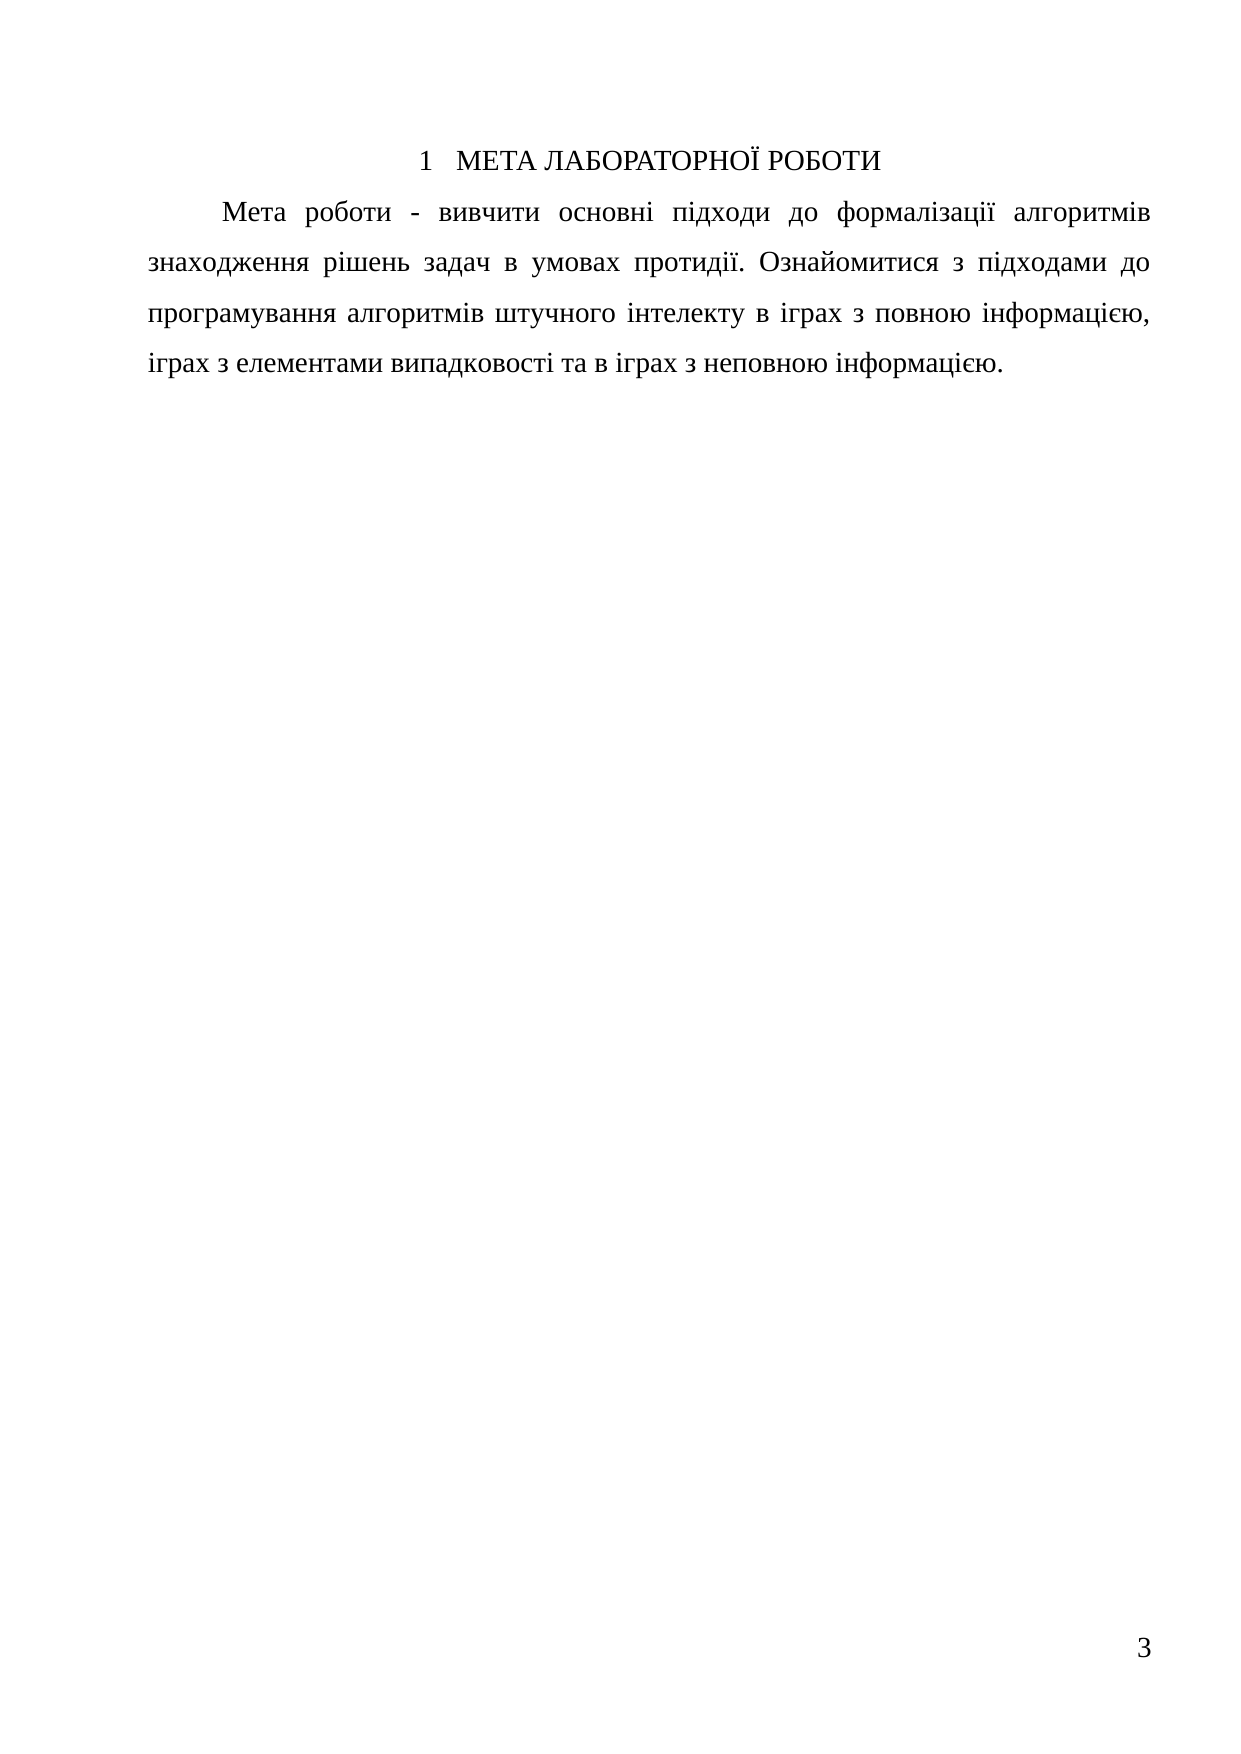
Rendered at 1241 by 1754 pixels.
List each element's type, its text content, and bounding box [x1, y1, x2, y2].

text Мета роботи - вивчити основні підходи до формалізації алгоритмів знаходження рішень задач в умовах протидії. Ознайомитися з підходами до програмування алгоритмів штучного інтелекту в іграх з повною інформацією, іграх з елементами випадковості та в іграх з неповною інформацією. [148, 194, 1152, 379]
subtitle Мета лабораторної роботи [148, 143, 1152, 177]
